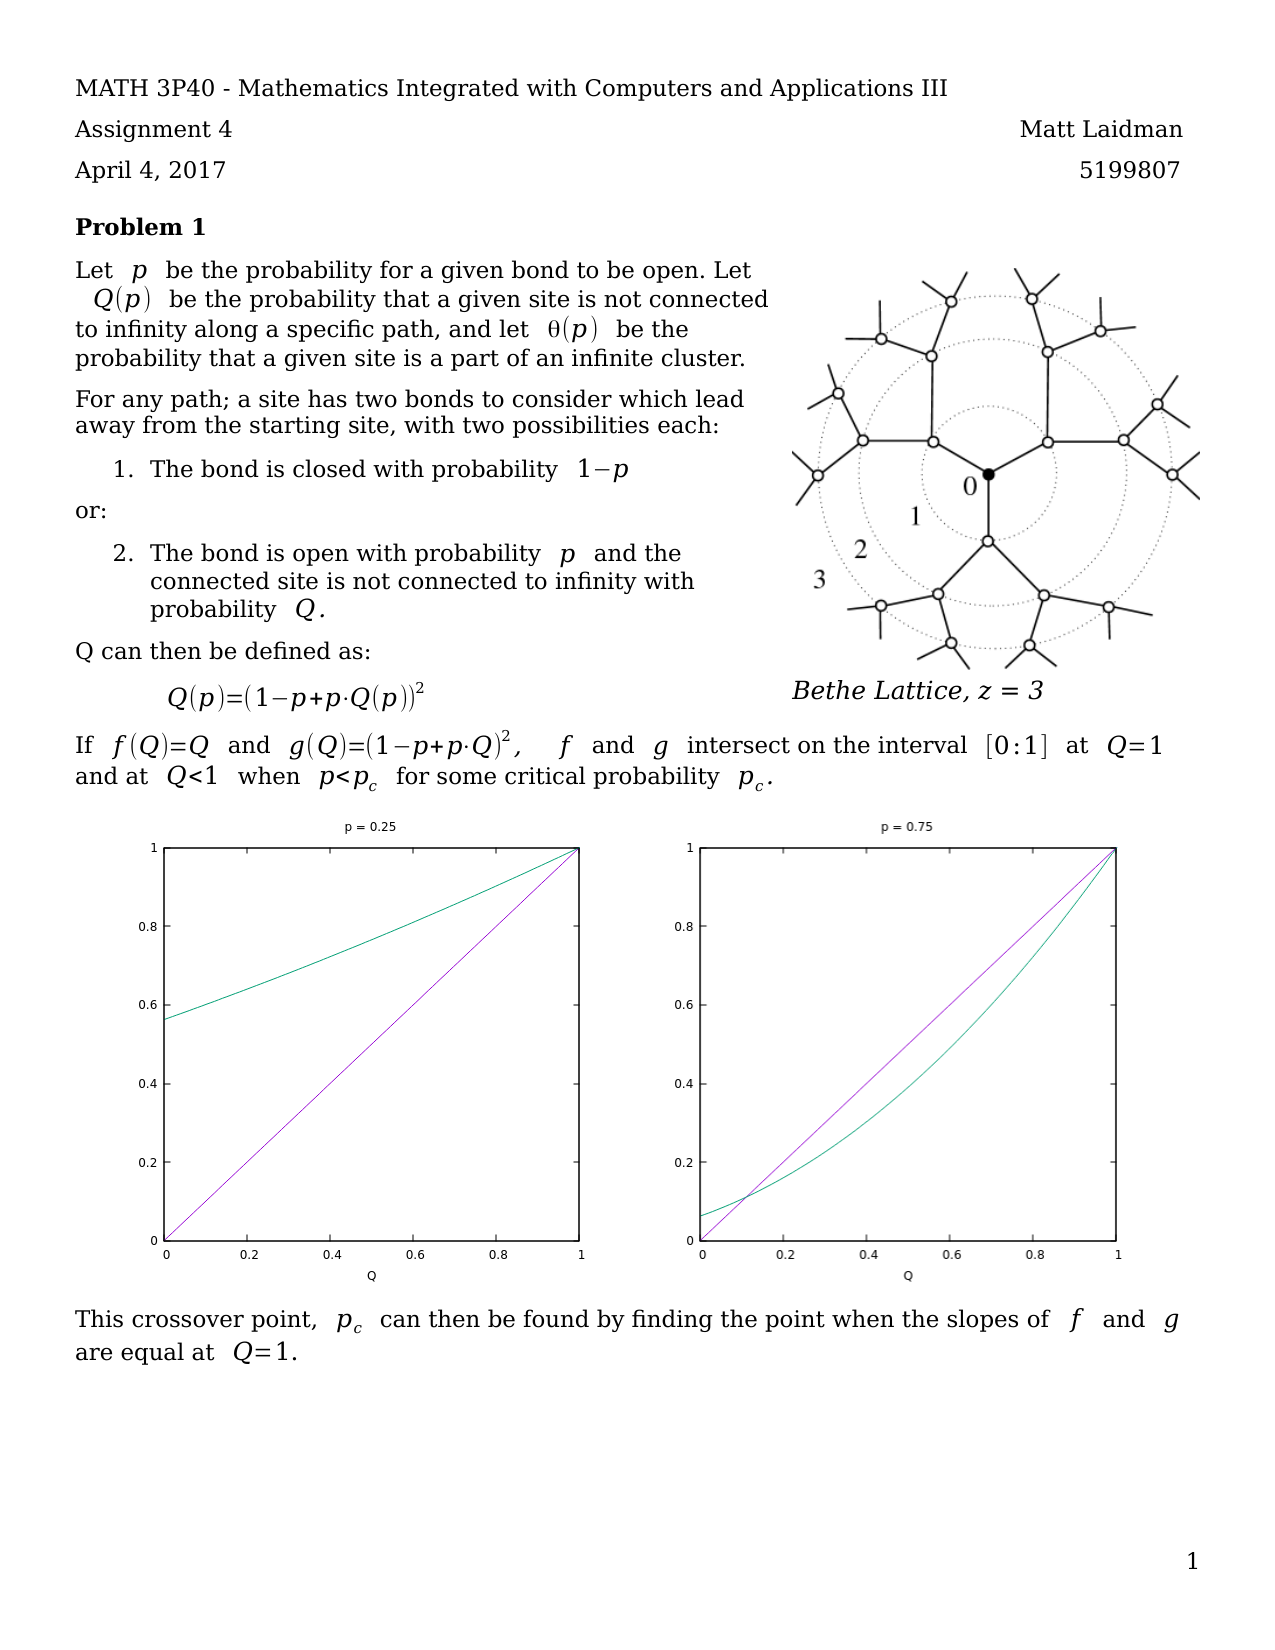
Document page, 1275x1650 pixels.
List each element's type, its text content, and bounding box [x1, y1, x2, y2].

text Ifandandintersect on the intervalatand atwhenfor some critical probability [75, 728, 1200, 794]
picture [654, 805, 1137, 1285]
text or: [75, 497, 792, 524]
text Letbe the probability for a given bond to be open. Letbe the probability that a given site is not connected to infinity along a specific path, and letbe the probability that a given site is a part of an infinite cluster. [75, 255, 1200, 371]
list The bond is closed with probability [112, 454, 792, 483]
list The bond is open with probabilityand the connected site is not connected to infinity with probability [112, 539, 792, 623]
text Q can then be defined as: [75, 638, 792, 665]
picture [792, 268, 1200, 670]
picture [118, 805, 600, 1285]
text Problem 1 [75, 213, 1200, 240]
text This crossover point,can then be found by finding the point when the slopes ofandare equal at [75, 1304, 1200, 1366]
text Bethe Lattice, z = 3 [792, 670, 1200, 705]
text For any path; a site has two bonds to consider which lead away from the starting site, with two possibilities each: [75, 386, 792, 439]
